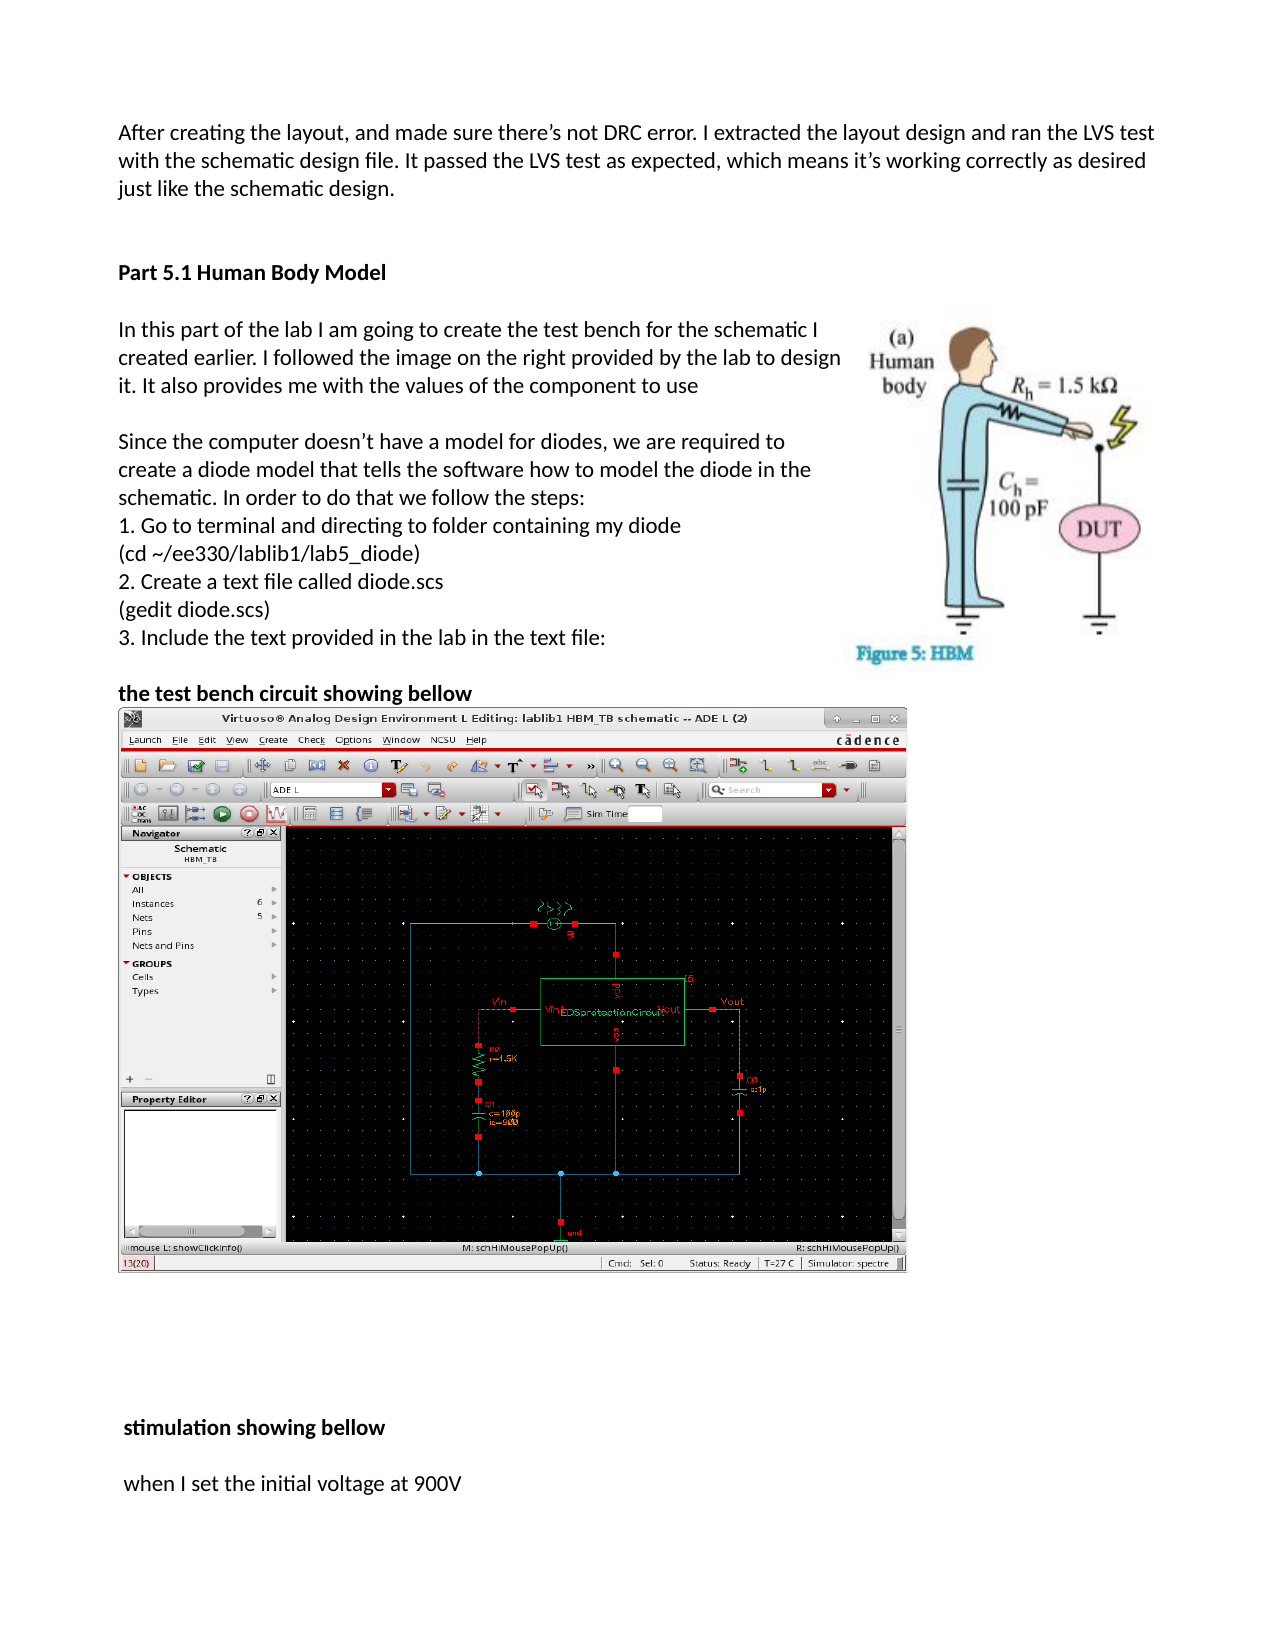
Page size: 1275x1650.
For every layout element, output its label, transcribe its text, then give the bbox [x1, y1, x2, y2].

text (gedit diode.scs) [118, 595, 843, 623]
text the test bench circuit showing bellow [118, 679, 1157, 707]
text when I set the initial voltage at 900V [118, 1469, 1157, 1497]
text 1. Go to terminal and directing to folder containing my diode [118, 511, 843, 539]
text In this part of the lab I am going to create the test bench for the schematic I created earlier. I followed the image on the right provided by the lab to design it. It also provides me with the values of the component to use [118, 315, 843, 399]
text (cd ~/ee330/lablib1/lab5_diode) [118, 539, 843, 567]
text After creating the layout, and made sure there’s not DRC error. I extracted the layout design and ran the LVS test with the schematic design file. It passed the LVS test as expected, which means it’s working correctly as desired just like the schematic design. [118, 118, 1157, 202]
text Since the computer doesn’t have a model for diodes, we are required to create a diode model that tells the software how to model the diode in the schematic. In order to do that we follow the steps: [118, 427, 843, 511]
text 2. Create a text file called diode.scs [118, 567, 843, 595]
text Part 5.1 Human Body Model [118, 258, 1157, 286]
text stimulation showing bellow [118, 1413, 1157, 1441]
text 3. Include the text provided in the lab in the text file: [118, 623, 843, 651]
